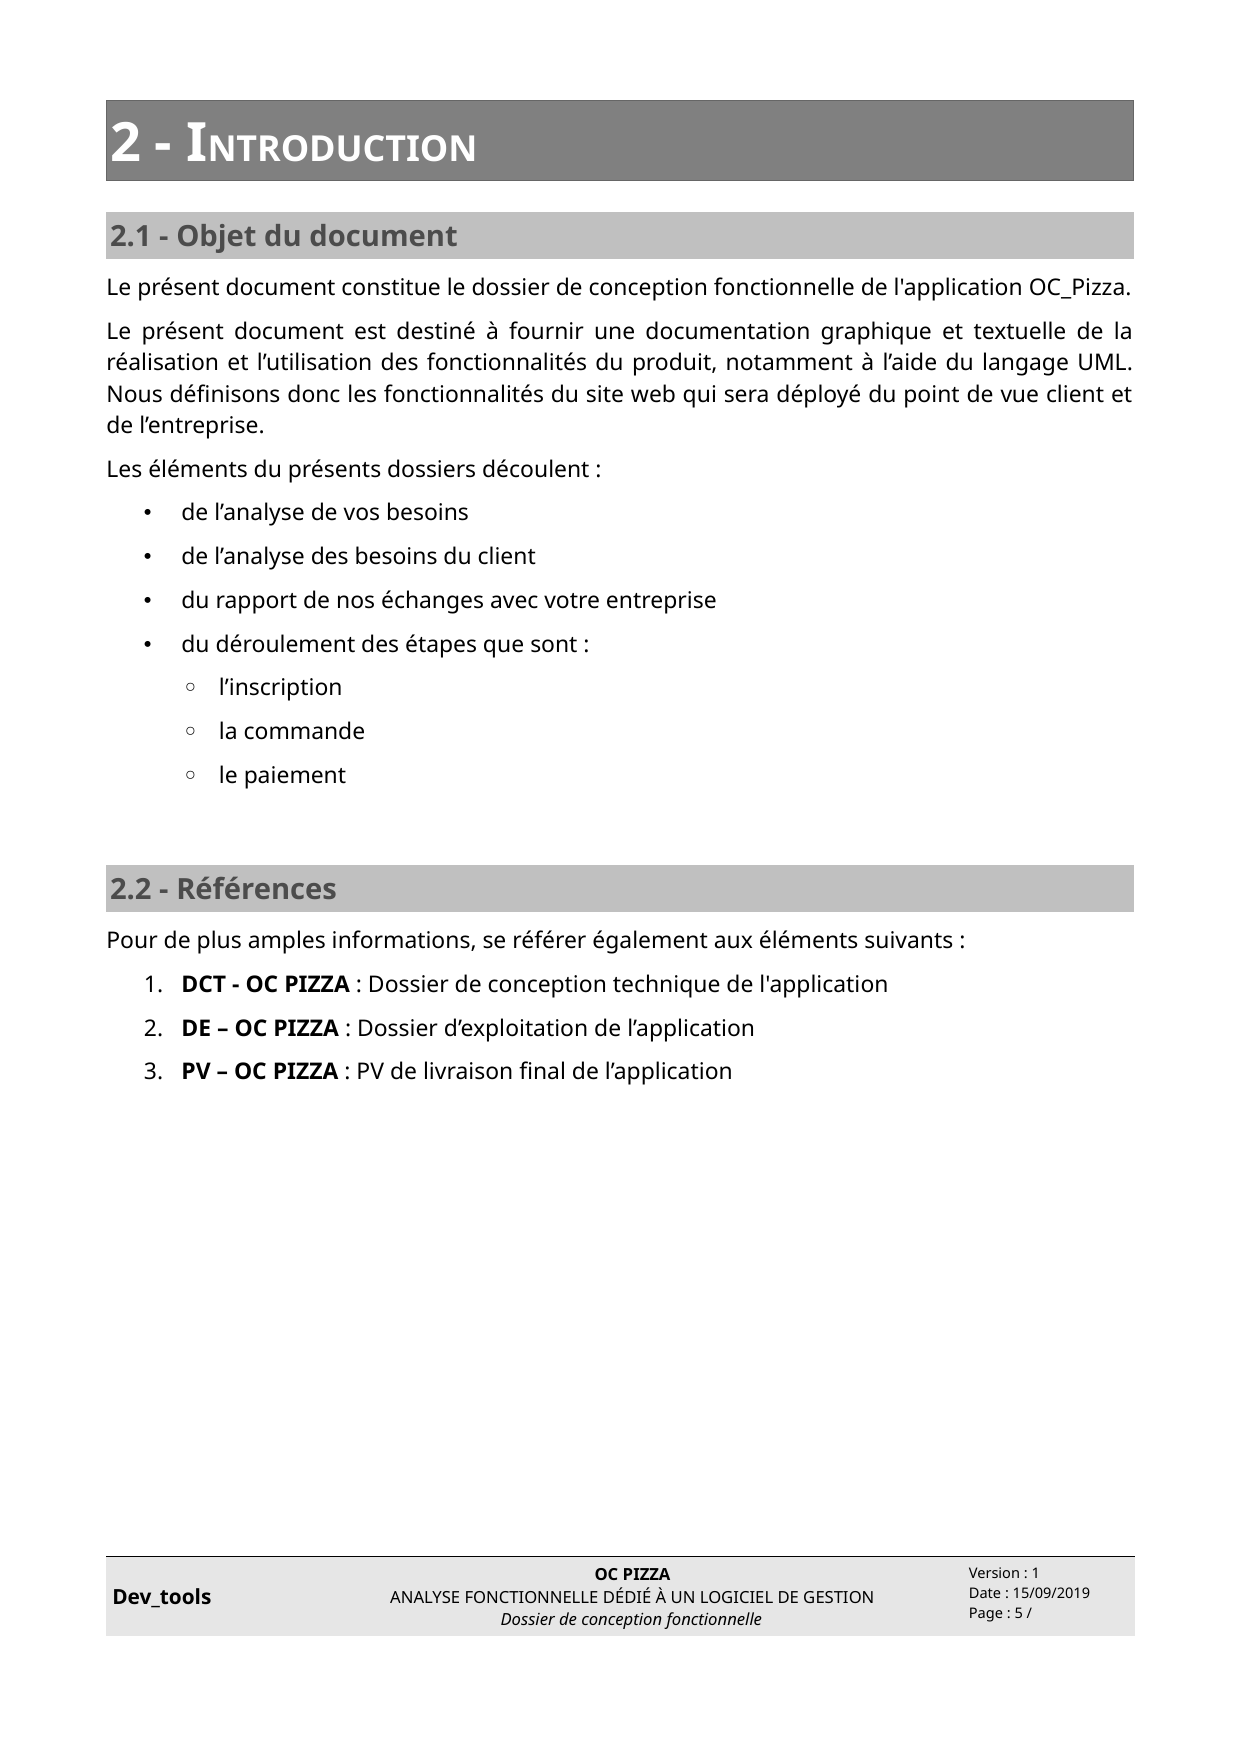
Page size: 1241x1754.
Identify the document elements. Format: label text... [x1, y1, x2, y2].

list DE – OC PIZZA : Dossier d’exploitation de l’application [144, 1012, 1134, 1043]
text Le présent document constitue le dossier de conception fonctionnelle de l'application OC_Pizza. [106, 271, 1134, 302]
list la commande [181, 715, 1134, 746]
subtitle Introduction [107, 101, 1133, 180]
list de l’analyse des besoins du client [144, 540, 1134, 571]
list le paiement [181, 759, 1134, 790]
subtitle Références [107, 866, 1133, 911]
list du déroulement des étapes que sont : [144, 627, 1134, 659]
subtitle Objet du document [107, 213, 1133, 258]
list PV – OC PIZZA : PV de livraison final de l’application [144, 1055, 1134, 1087]
list du rapport de nos échanges avec votre entreprise [144, 584, 1134, 615]
list de l’analyse de vos besoins [144, 496, 1134, 527]
text Pour de plus amples informations, se référer également aux éléments suivants : [106, 924, 1134, 955]
text Le présent document est destiné à fournir une documentation graphique et textuelle de la réalisation et l’utilisation des fonctionnalités du produit, notamment à l’aide du langage UML. Nous définisons donc les fonctionnalités du site web qui sera déployé du point de vue client et de l’entreprise. [106, 315, 1134, 440]
list DCT - OC PIZZA : Dossier de conception technique de l'application [144, 968, 1134, 999]
list l’inscription [181, 671, 1134, 702]
text Les éléments du présents dossiers découlent : [106, 452, 1134, 484]
